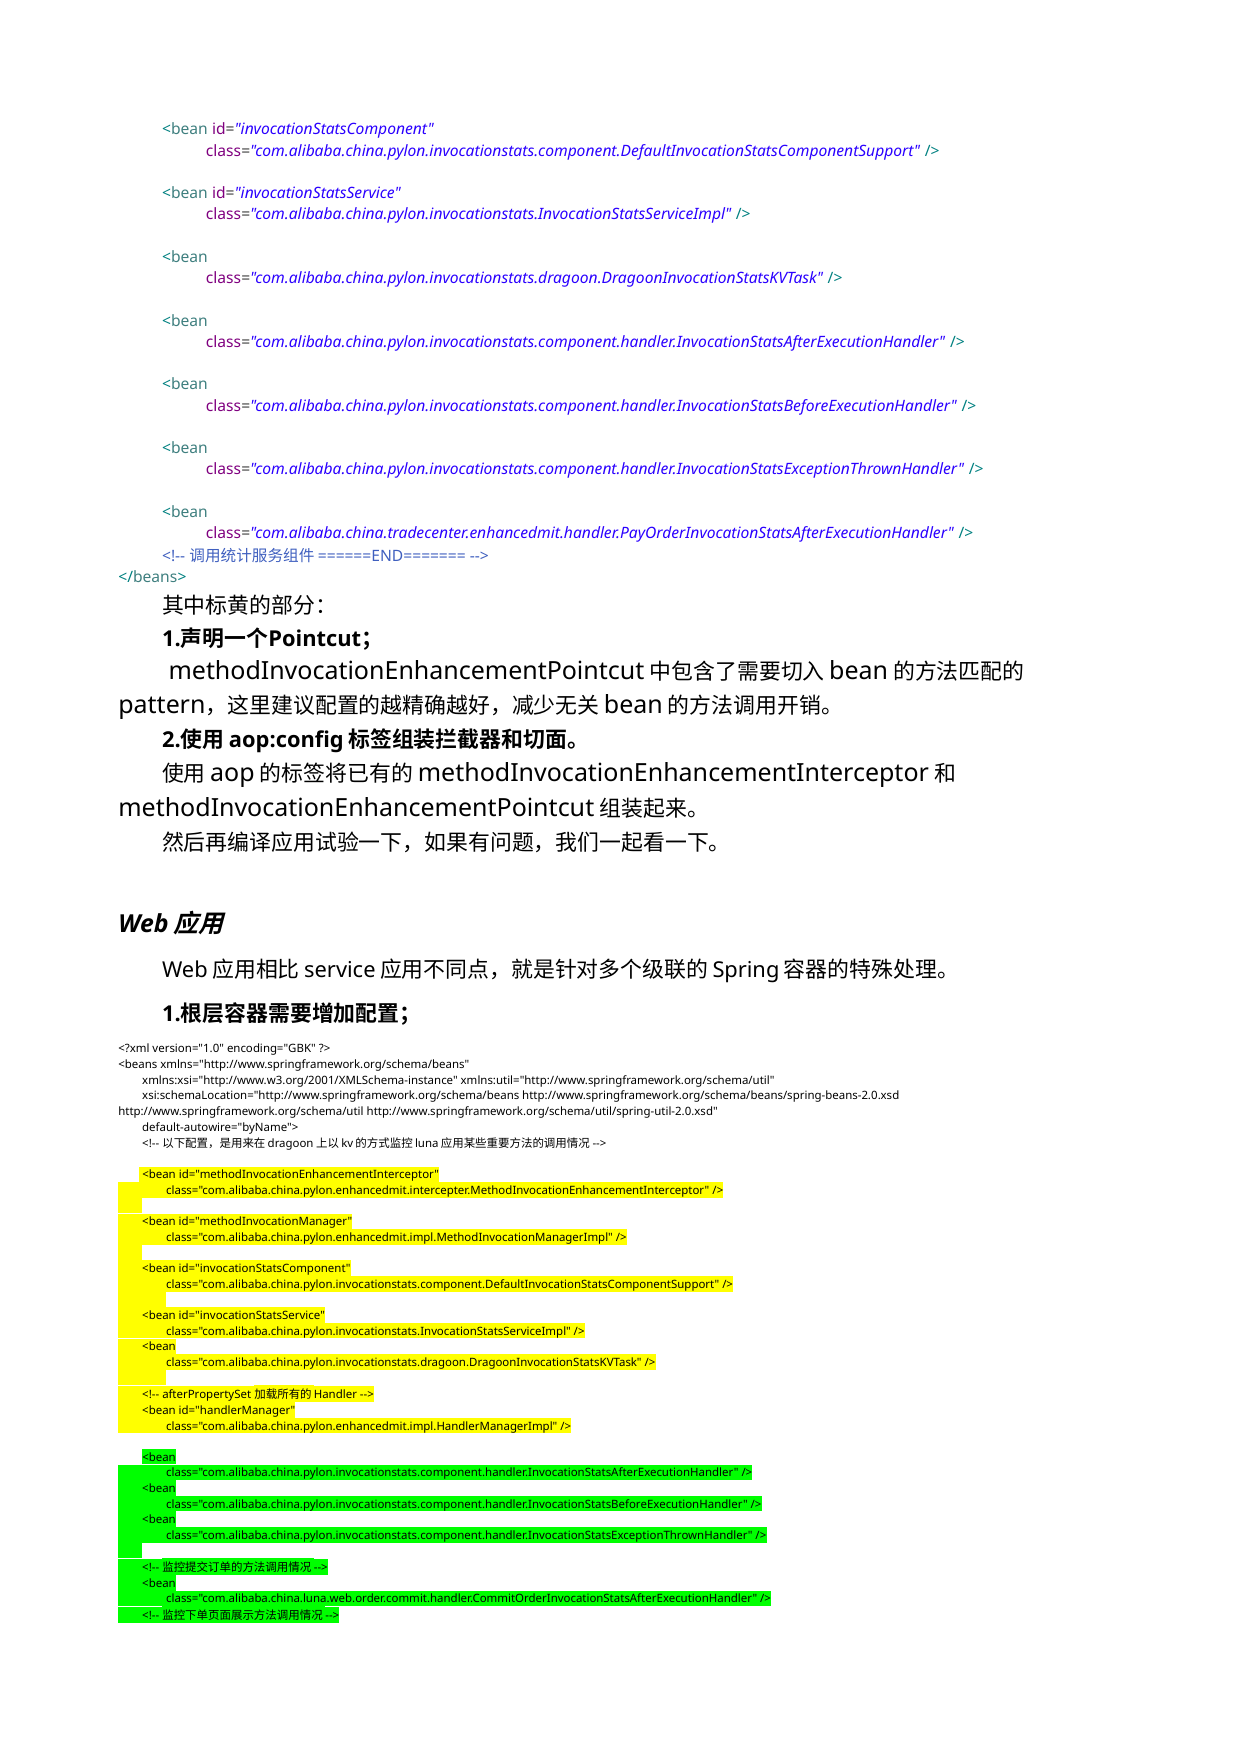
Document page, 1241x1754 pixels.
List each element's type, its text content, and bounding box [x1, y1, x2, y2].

text class="com.alibaba.china.pylon.invocationstats.component.handler.InvocationStatsBeforeExecutionHandler" /> [118, 1496, 1122, 1511]
text <bean [118, 373, 1122, 394]
text <!-- 监控提交订单的方法调用情况 --> [118, 1558, 1122, 1575]
text <bean id="invocationStatsComponent" [118, 1260, 1122, 1276]
text xmlns:xsi="http://www.w3.org/2001/XMLSchema-instance" xmlns:util="http://www.springframework.org/schema/util" [118, 1072, 1122, 1087]
text class="com.alibaba.china.pylon.invocationstats.component.handler.InvocationStatsBeforeExecutionHandler" /> [118, 394, 1122, 416]
text <!-- 监控下单页面展示方法调用情况 --> [118, 1606, 1122, 1623]
text 然后再编译应用试验一下，如果有问题，我们一起看一下。 [118, 823, 1122, 857]
text <bean [118, 246, 1122, 267]
text class="com.alibaba.china.pylon.invocationstats.dragoon.DragoonInvocationStatsKVTask" /> [118, 1354, 1122, 1370]
text <bean [118, 1338, 1122, 1354]
text 1.根层容器需要增加配置； [118, 996, 1122, 1028]
text 1.声明一个Pointcut； [118, 621, 1122, 653]
text xsi:schemaLocation="http://www.springframework.org/schema/beans http://www.springframework.org/schema/beans/spring-beans-2.0.xsd http://www.springframework.org/schema/util http://www.springframework.org/schema/util/spring-util-2.0.xsd" [118, 1087, 1122, 1119]
text <bean [118, 1511, 1122, 1527]
text class="com.alibaba.china.pylon.invocationstats.component.handler.InvocationStatsAfterExecutionHandler" /> [118, 331, 1122, 352]
subtitle Web应用 [118, 903, 1122, 939]
text <bean id="methodInvocationManager" [118, 1213, 1122, 1229]
text class="com.alibaba.china.pylon.invocationstats.component.handler.InvocationStatsExceptionThrownHandler" /> [118, 1527, 1122, 1543]
text class="com.alibaba.china.pylon.enhancedmit.impl.MethodInvocationManagerImpl" /> [118, 1229, 1122, 1245]
text class="com.alibaba.china.pylon.invocationstats.component.DefaultInvocationStatsComponentSupport" /> [118, 139, 1122, 161]
text <!-- afterPropertySet 加载所有的Handler --> [118, 1385, 1122, 1402]
text </beans> [118, 566, 1122, 587]
text <bean [118, 501, 1122, 522]
text class="com.alibaba.china.tradecenter.enhancedmit.handler.PayOrderInvocationStatsAfterExecutionHandler" /> [118, 522, 1122, 543]
text 2.使用aop:config标签组装拦截器和切面。 [118, 721, 1122, 755]
text <bean id="handlerManager" [118, 1402, 1122, 1418]
text <bean id="methodInvocationEnhancementInterceptor" [118, 1167, 1122, 1182]
text <bean [118, 1449, 1122, 1464]
text class="com.alibaba.china.pylon.invocationstats.dragoon.DragoonInvocationStatsKVTask" /> [118, 267, 1122, 288]
text <bean id="invocationStatsComponent" [118, 118, 1122, 139]
text <!-- 以下配置，是用来在dragoon上以kv的方式监控luna应用某些重要方法的调用情况 --> [118, 1134, 1122, 1151]
text class="com.alibaba.china.pylon.invocationstats.InvocationStatsServiceImpl" /> [118, 1323, 1122, 1338]
text class="com.alibaba.china.pylon.enhancedmit.impl.HandlerManagerImpl" /> [118, 1418, 1122, 1433]
text class="com.alibaba.china.pylon.enhancedmit.intercepter.MethodInvocationEnhancementInterceptor" /> [118, 1182, 1122, 1198]
text <bean [118, 1575, 1122, 1591]
text class="com.alibaba.china.pylon.invocationstats.InvocationStatsServiceImpl" /> [118, 203, 1122, 224]
text 使用aop的标签将已有的 methodInvocationEnhancementInterceptor和methodInvocationEnhancementPointcut组装起来。 [118, 755, 1122, 823]
text <bean [118, 1480, 1122, 1496]
text <bean id="invocationStatsService" [118, 1307, 1122, 1323]
text <?xml version="1.0" encoding="GBK" ?> [118, 1041, 1122, 1056]
text methodInvocationEnhancementPointcut中包含了需要切入bean的方法匹配的pattern，这里建议配置的越精确越好，减少无关bean的方法调用开销。 [118, 653, 1122, 721]
text class="com.alibaba.china.pylon.invocationstats.component.handler.InvocationStatsExceptionThrownHandler" /> [118, 458, 1122, 479]
text <beans xmlns="http://www.springframework.org/schema/beans" [118, 1056, 1122, 1072]
text default-autowire="byName"> [118, 1119, 1122, 1134]
text <bean [118, 437, 1122, 458]
text class="com.alibaba.china.luna.web.order.commit.handler.CommitOrderInvocationStatsAfterExecutionHandler" /> [118, 1591, 1122, 1606]
text <bean id="invocationStatsService" [118, 182, 1122, 203]
text <!-- 调用统计服务组件 ======END======= --> [118, 543, 1122, 566]
text <bean [118, 309, 1122, 331]
text class="com.alibaba.china.pylon.invocationstats.component.handler.InvocationStatsAfterExecutionHandler" /> [118, 1464, 1122, 1480]
text class="com.alibaba.china.pylon.invocationstats.component.DefaultInvocationStatsComponentSupport" /> [118, 1276, 1122, 1292]
text Web应用相比service应用不同点，就是针对多个级联的Spring容器的特殊处理。 [118, 952, 1122, 984]
text 其中标黄的部分： [118, 587, 1122, 621]
